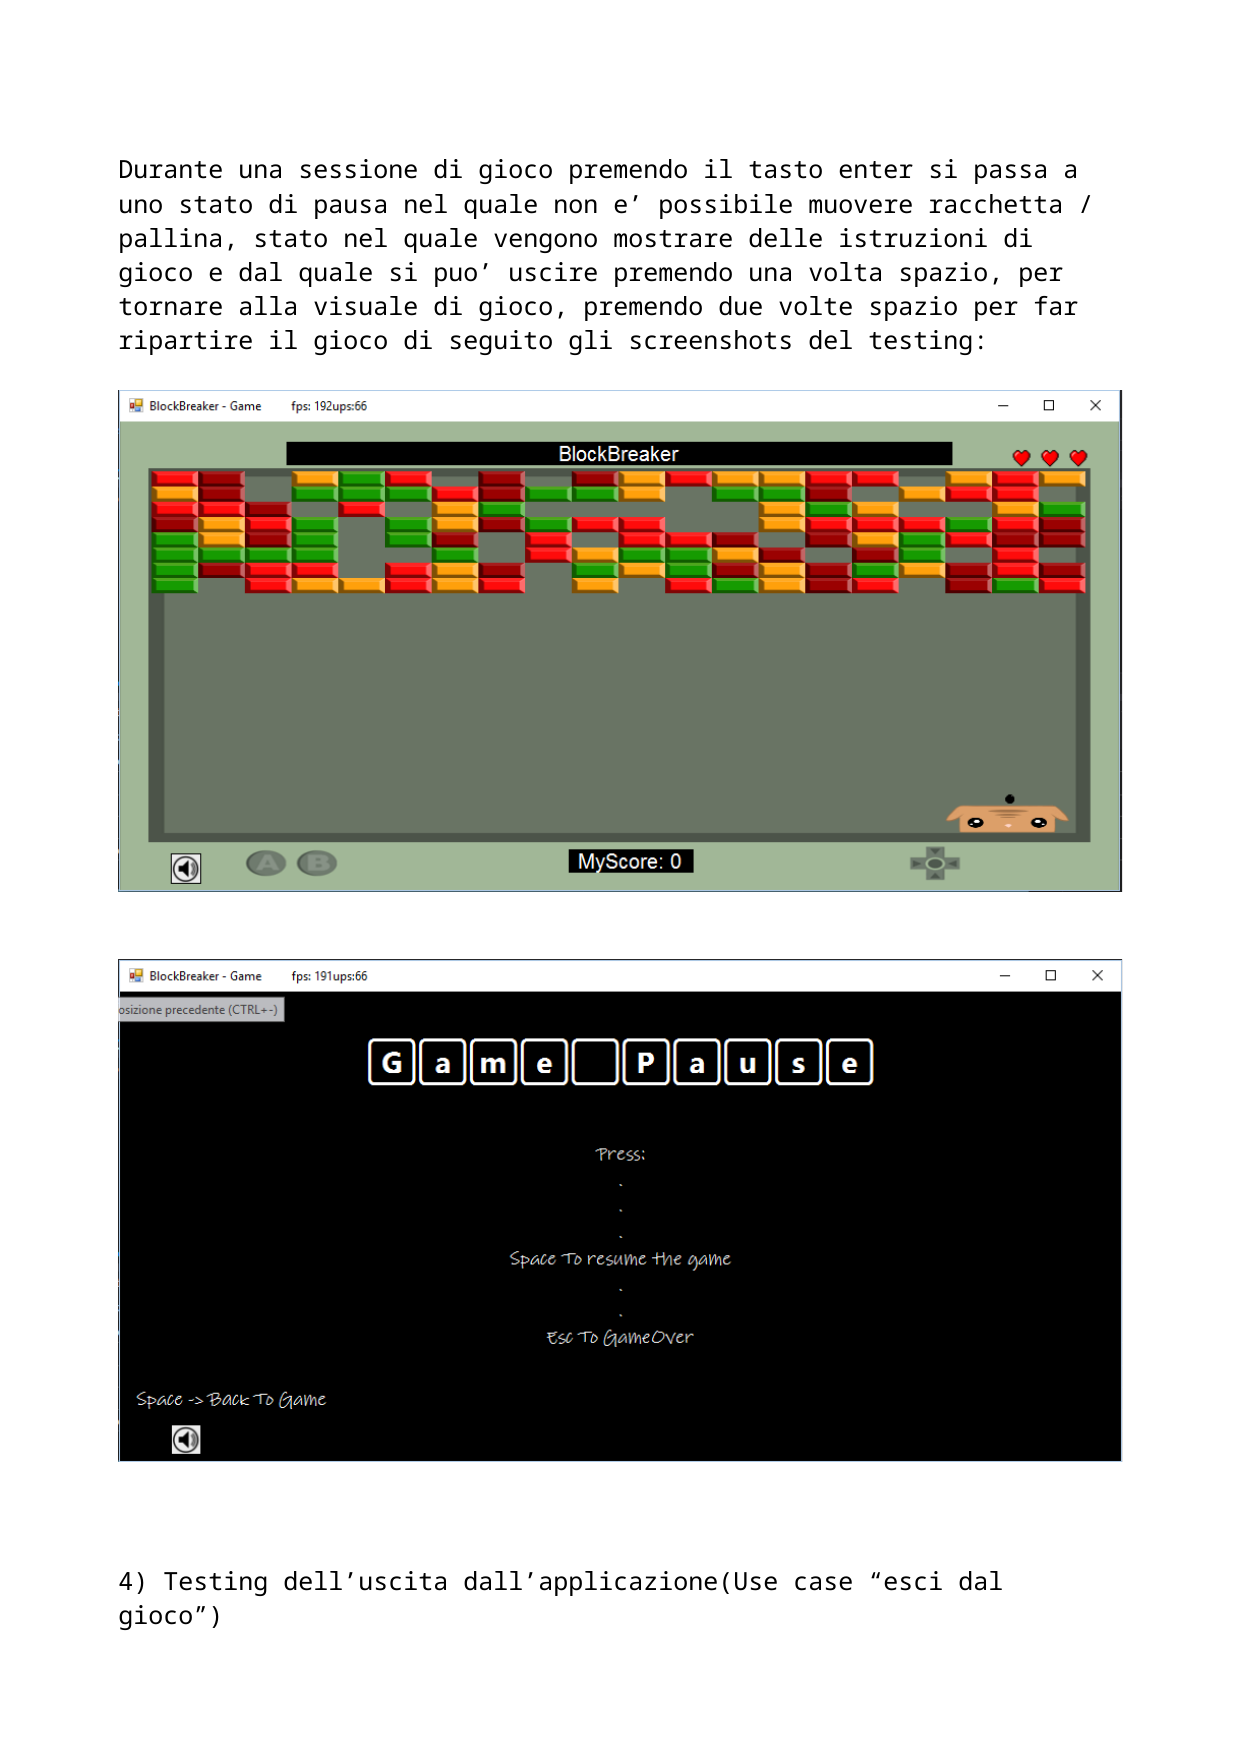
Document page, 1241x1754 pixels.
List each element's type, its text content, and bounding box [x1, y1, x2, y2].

picture [118, 390, 1123, 892]
text 4) Testing dell’uscita dall’applicazione(Use case “esci dal gioco”) [118, 1564, 1122, 1632]
text Durante una sessione di gioco premendo il tasto enter si passa a uno stato di pausa nel quale non e’ possibile muovere racchetta / pallina, stato nel quale vengono mostrare delle istruzioni di gioco e dal quale si puo’ uscire premendo una volta spazio, per tornare alla visuale di gioco, premendo due volte spazio per far ripartire il gioco di seguito gli screenshots del testing: [118, 152, 1122, 357]
picture [118, 959, 1123, 1462]
